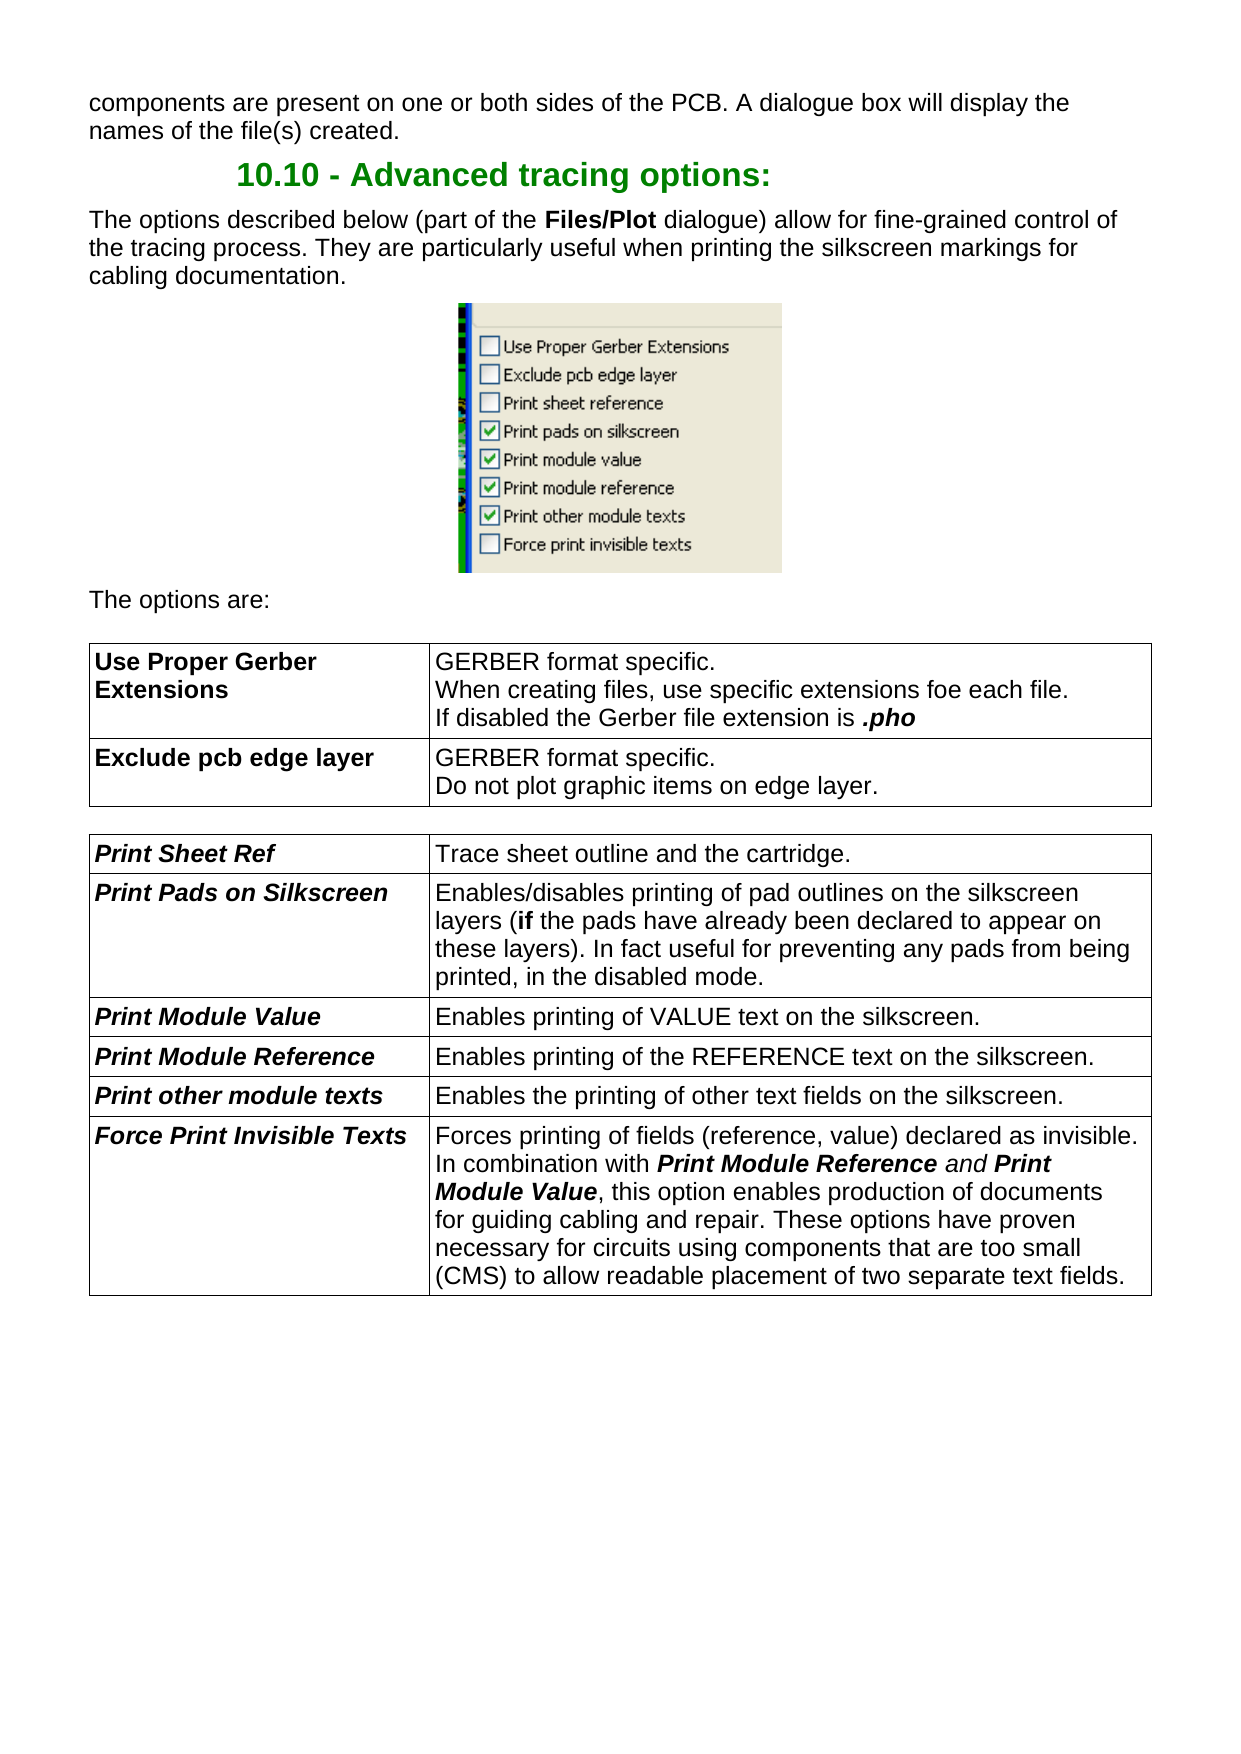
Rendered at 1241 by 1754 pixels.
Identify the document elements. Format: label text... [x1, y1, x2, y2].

text components are present on one or both sides of the PCB. A dialogue box will display the names of the file(s) created. [88, 88, 1152, 144]
table_cell Print Pads on Silkscreen [90, 874, 429, 997]
text The options are: [88, 586, 1152, 614]
table_cell Exclude pcb edge layer [90, 739, 429, 806]
table_cell GERBER format specific. Do not plot graphic items on edge layer. [430, 739, 1151, 806]
subtitle Advanced tracing options: [162, 156, 1152, 194]
table_cell Enables printing of the REFERENCE text on the silkscreen. [430, 1037, 1151, 1076]
table_cell Print other module texts [90, 1077, 429, 1116]
table_cell Print Module Reference [90, 1037, 429, 1076]
table_header Use Proper Gerber Extensions [90, 644, 429, 738]
table_cell Enables printing of VALUE text on the silkscreen. [430, 998, 1151, 1036]
table_cell Force Print Invisible Texts [90, 1117, 429, 1295]
table_header Trace sheet outline and the cartridge. [430, 835, 1151, 873]
picture [458, 303, 782, 573]
table_cell Forces printing of fields (reference, value) declared as invisible. In combination with Print Module Reference and Print Module Value, this option enables production of documents for guiding cabling and repair. These options have proven necessary for circuits using components that are too small (CMS) to allow readable placement of two separate text fields. [430, 1117, 1151, 1295]
text The options described below (part of the Files/Plot dialogue) allow for fine-grained control of the tracing process. They are particularly useful when printing the silkscreen markings for cabling documentation. [88, 206, 1152, 290]
table_cell Print Module Value [90, 998, 429, 1036]
table_header GERBER format specific. When creating files, use specific extensions foe each file. If disabled the Gerber file extension is .pho [430, 644, 1151, 738]
table_cell Enables the printing of other text fields on the silkscreen. [430, 1077, 1151, 1116]
table_header Print Sheet Ref [90, 835, 429, 873]
table_cell Enables/disables printing of pad outlines on the silkscreen layers (if the pads have already been declared to appear on these layers). In fact useful for preventing any pads from being printed, in the disabled mode. [430, 874, 1151, 997]
